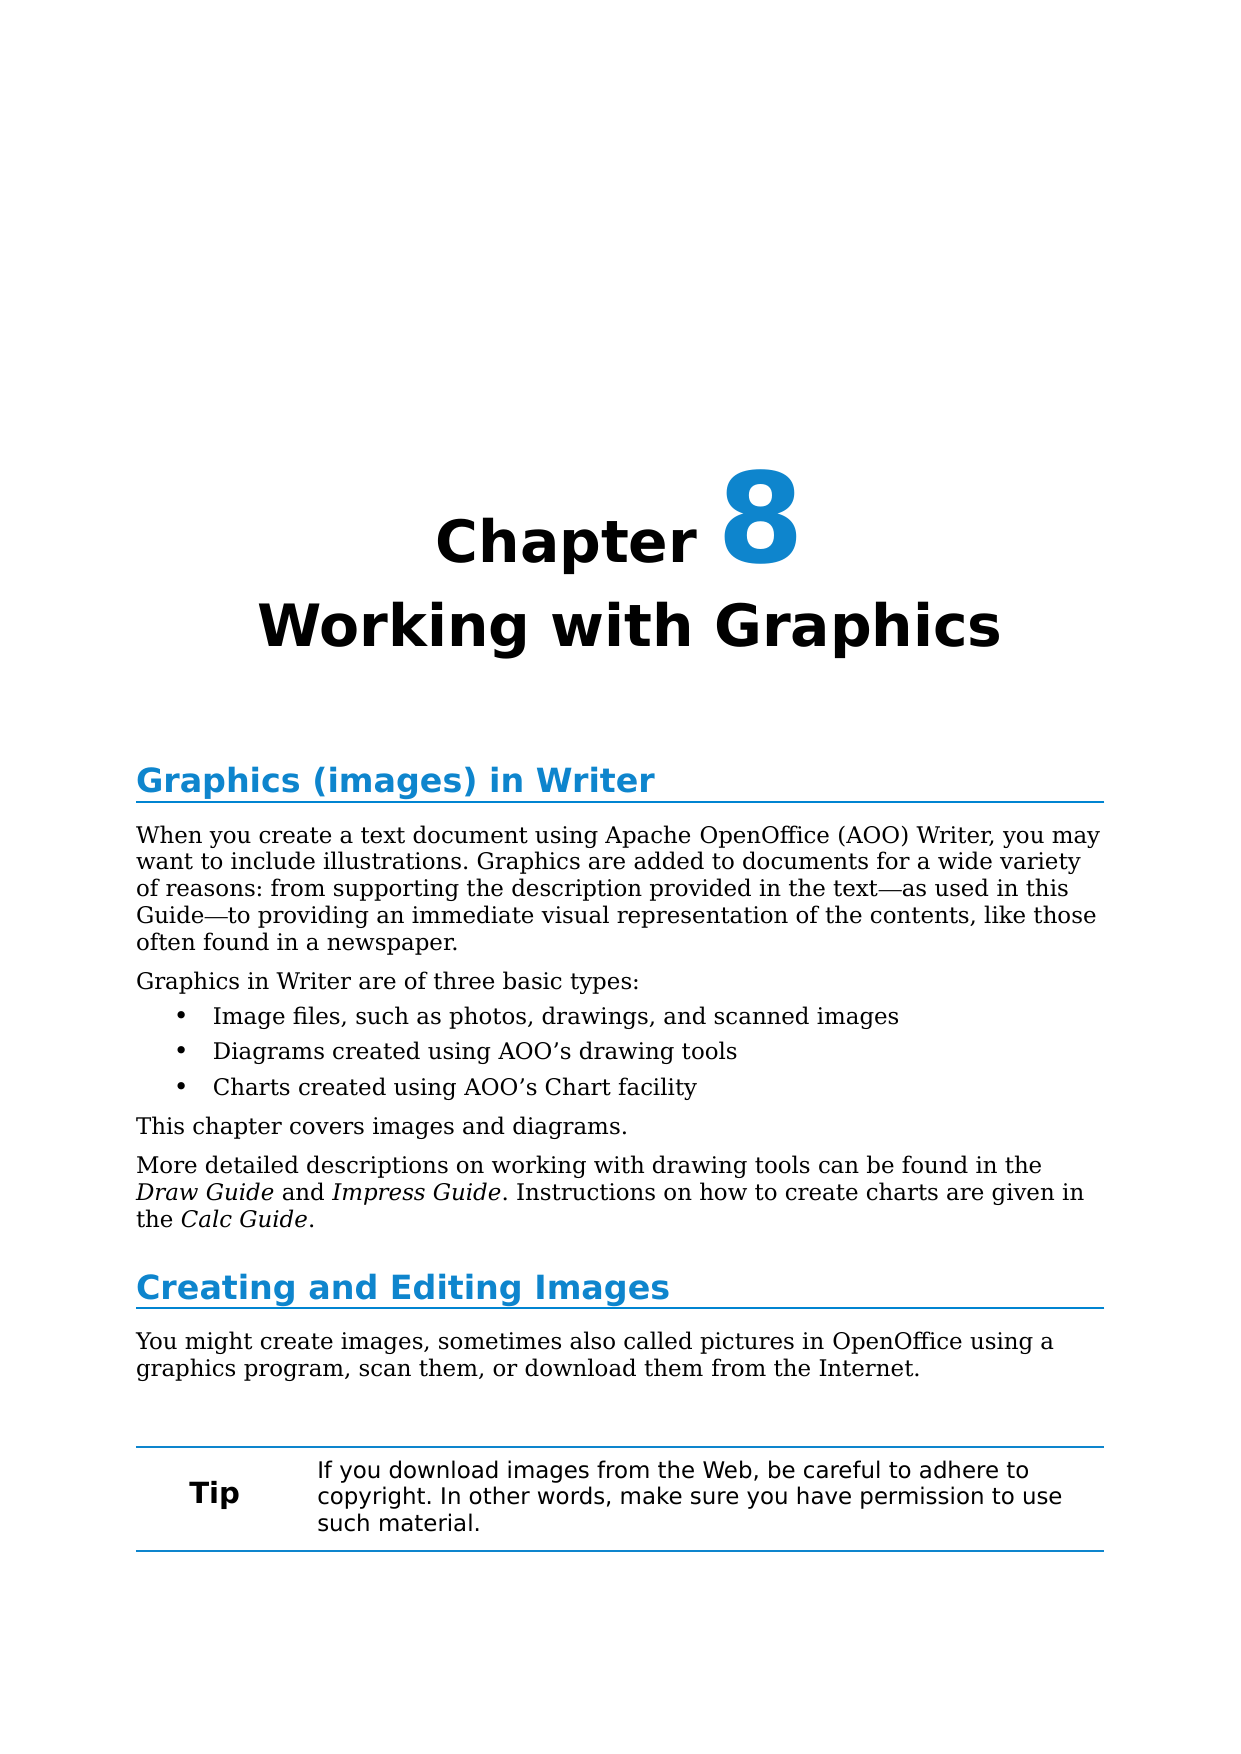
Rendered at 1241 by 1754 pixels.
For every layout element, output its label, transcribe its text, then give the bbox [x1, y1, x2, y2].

list Diagrams created using AOO’s drawing tools [174, 1036, 1104, 1066]
text When you create a text document using Apache OpenOffice (AOO) Writer, you may want to include illustrations. Graphics are added to documents for a wide variety of reasons: from supporting the description provided in the text—as used in this Guide—to providing an immediate visual representation of the contents, like those often found in a newspaper. [136, 822, 1104, 955]
text More detailed descriptions on working with drawing tools can be found in the Draw Guide and Impress Guide. Instructions on how to create charts are given in the Calc Guide. [136, 1152, 1104, 1232]
table_header Tip [136, 1448, 293, 1550]
subtitle Chapter 8 Working with Graphics [136, 446, 1104, 660]
text You might create images, sometimes also called pictures in OpenOffice using a graphics program, scan them, or download them from the Internet. [136, 1328, 1104, 1382]
list Graphics in Writer are of three basic types: [136, 968, 1104, 994]
subtitle Creating and Editing Images [136, 1269, 1104, 1307]
list Charts created using AOO’s Chart facility [174, 1072, 1104, 1101]
list Image files, such as photos, drawings, and scanned images [174, 1001, 1104, 1030]
text This chapter covers images and diagrams. [136, 1113, 1104, 1140]
subtitle Graphics (images) in Writer [136, 762, 1104, 801]
table_header If you download images from the Web, be careful to adhere to copyright. In other words, make sure you have permission to use such material. [293, 1448, 1104, 1550]
